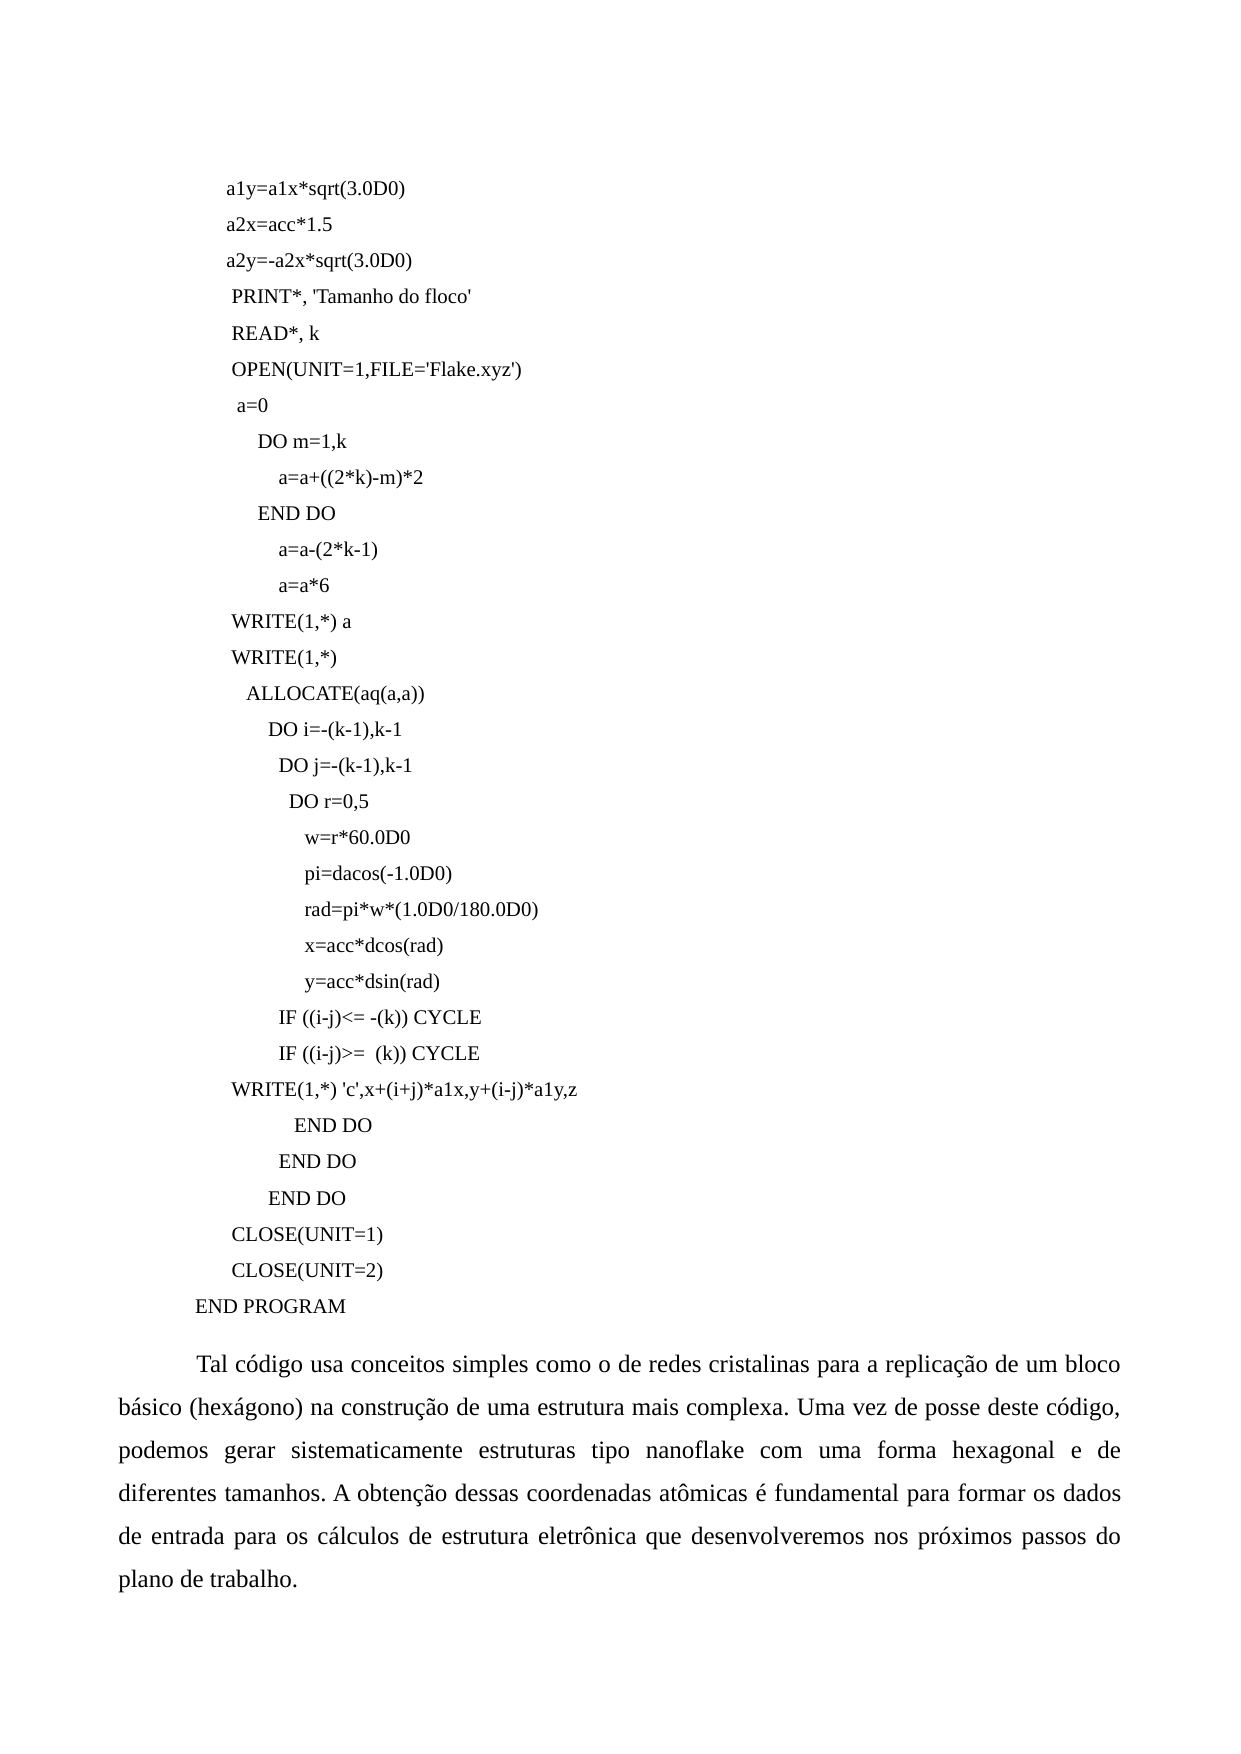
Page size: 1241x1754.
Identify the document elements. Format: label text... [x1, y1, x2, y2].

text IF ((i-j)>= (k)) CYCLE [118, 1041, 1122, 1065]
text PRINT*, 'Tamanho do floco' [118, 284, 1122, 308]
text x=acc*dcos(rad) [118, 933, 1122, 957]
text DO m=1,k [118, 429, 1122, 453]
text rad=pi*w*(1.0D0/180.0D0) [118, 897, 1122, 921]
text CLOSE(UNIT=1) [118, 1222, 1122, 1246]
text a=a-(2*k-1) [118, 537, 1122, 561]
text WRITE(1,*) [118, 645, 1122, 669]
text END PROGRAM [118, 1294, 1122, 1318]
text END DO [118, 1186, 1122, 1209]
text WRITE(1,*) 'c',x+(i+j)*a1x,y+(i-j)*a1y,z [118, 1077, 1122, 1101]
text a=a+((2*k)-m)*2 [118, 465, 1122, 489]
text y=acc*dsin(rad) [118, 969, 1122, 993]
text END DO [118, 1149, 1122, 1173]
text END DO [118, 1113, 1122, 1137]
text w=r*60.0D0 [118, 825, 1122, 849]
text CLOSE(UNIT=2) [118, 1258, 1122, 1282]
text DO i=-(k-1),k-1 [118, 717, 1122, 741]
text ALLOCATE(aq(a,a)) [118, 681, 1122, 705]
text DO j=-(k-1),k-1 [118, 753, 1122, 777]
text READ*, k [118, 321, 1122, 344]
text IF ((i-j)<= -(k)) CYCLE [118, 1005, 1122, 1029]
text a2y=-a2x*sqrt(3.0D0) [118, 248, 1122, 272]
text WRITE(1,*) a [118, 609, 1122, 633]
text Tal código usa conceitos simples como o de redes cristalinas para a replicação de um bloco básico (hexágono) na construção de uma estrutura mais complexa. Uma vez de posse deste código, podemos gerar sistematicamente estruturas tipo nanoflake com uma forma hexagonal e de diferentes tamanhos. A obtenção dessas coordenadas atômicas é fundamental para formar os dados de entrada para os cálculos de estrutura eletrônica que desenvolveremos nos próximos passos do plano de trabalho. [118, 1349, 1122, 1593]
text OPEN(UNIT=1,FILE='Flake.xyz') [118, 357, 1122, 381]
text a2x=acc*1.5 [118, 212, 1122, 236]
text a=0 [118, 393, 1122, 417]
text a1y=a1x*sqrt(3.0D0) [118, 176, 1122, 200]
text DO r=0,5 [118, 789, 1122, 813]
text a=a*6 [118, 573, 1122, 597]
text pi=dacos(-1.0D0) [118, 861, 1122, 885]
text END DO [118, 501, 1122, 525]
